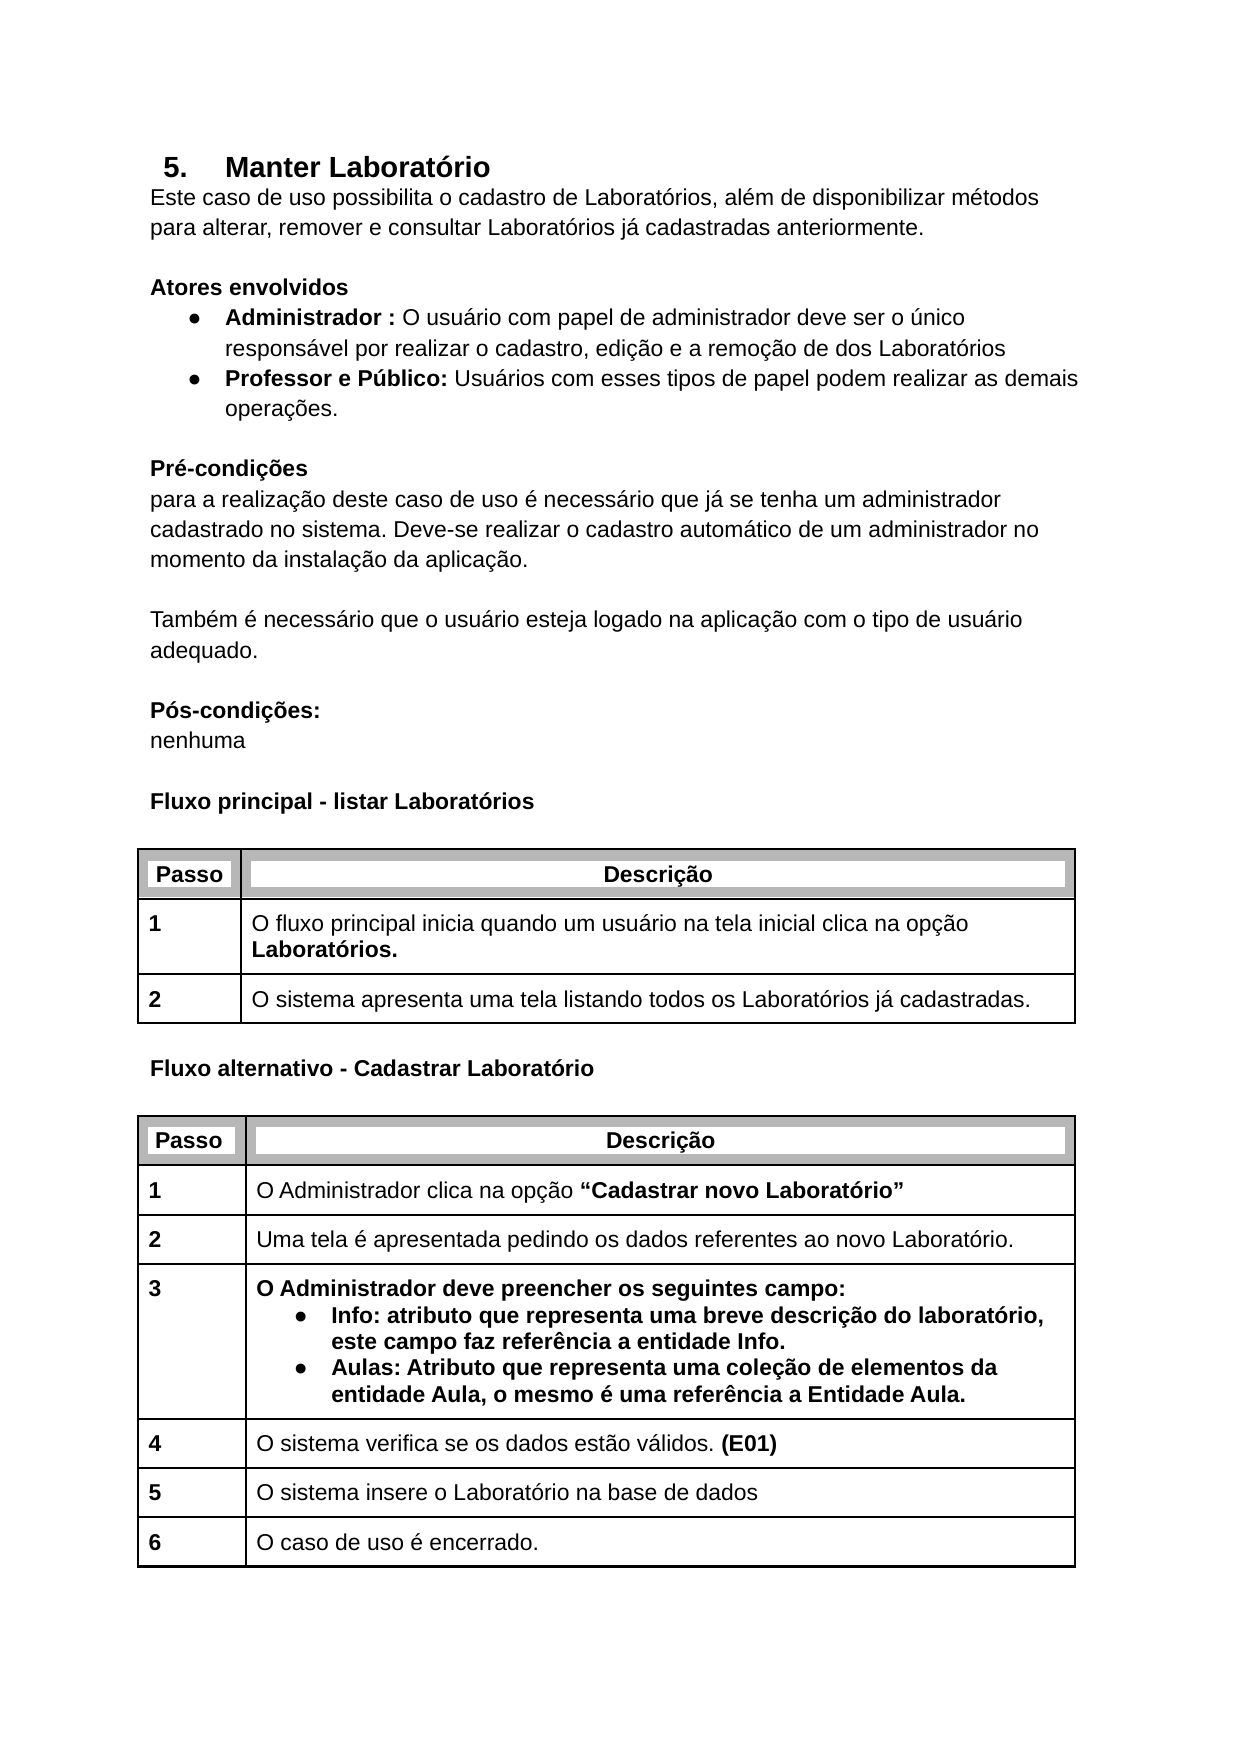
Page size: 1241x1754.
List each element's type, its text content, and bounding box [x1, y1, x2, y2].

table_cell 4 [139, 1420, 245, 1467]
text para a realização deste caso de uso é necessário que já se tenha um administrador cadastrado no sistema. Deve-se realizar o cadastro automático de um administrador no momento da instalação da aplicação. [150, 486, 1090, 572]
table_header Descrição [247, 1117, 1074, 1164]
text Fluxo principal - listar Laboratórios [150, 788, 1090, 814]
table_cell 1 [139, 900, 240, 973]
table_cell O sistema verifica se os dados estão válidos. (E01) [247, 1420, 1074, 1467]
text Pós-condições: [150, 697, 1090, 723]
table_cell 2 [139, 975, 240, 1022]
table_header Passo [139, 850, 240, 897]
table_cell O Administrador deve preencher os seguintes campo: Info: atributo que representa uma breve descrição do laboratório, este campo faz referência a entidade Info. Aulas: Atributo que representa uma coleção de elementos da entidade Aula, o mesmo é uma referência a Entidade Aula. [247, 1265, 1074, 1417]
table_cell 1 [139, 1166, 245, 1213]
text Também é necessário que o usuário esteja logado na aplicação com o tipo de usuário adequado. [150, 606, 1090, 663]
table_cell 6 [139, 1518, 245, 1565]
table_cell O sistema apresenta uma tela listando todos os Laboratórios já cadastradas. [242, 975, 1074, 1022]
table_header Descrição [242, 850, 1074, 897]
table_cell 2 [139, 1216, 245, 1263]
table_cell O sistema insere o Laboratório na base de dados [247, 1469, 1074, 1516]
table_cell 5 [139, 1469, 245, 1516]
table_cell O Administrador clica na opção “Cadastrar novo Laboratório” [247, 1166, 1074, 1213]
table_cell Uma tela é apresentada pedindo os dados referentes ao novo Laboratório. [247, 1216, 1074, 1263]
table_header Passo [139, 1117, 245, 1164]
list Professor e Público: Usuários com esses tipos de papel podem realizar as demais operações. [187, 365, 1090, 421]
subtitle Manter Laboratório [187, 150, 1090, 183]
text Fluxo alternativo - Cadastrar Laboratório [150, 1054, 1090, 1081]
table_cell 3 [139, 1265, 245, 1417]
text Atores envolvidos [150, 274, 1090, 301]
table_cell O caso de uso é encerrado. [247, 1518, 1074, 1565]
text nenhuma [150, 727, 1090, 754]
text Este caso de uso possibilita o cadastro de Laboratórios, além de disponibilizar métodos para alterar, remover e consultar Laboratórios já cadastradas anteriormente. [150, 183, 1090, 240]
list Administrador : O usuário com papel de administrador deve ser o único responsável por realizar o cadastro, edição e a remoção de dos Laboratórios [187, 304, 1090, 361]
table_cell O fluxo principal inicia quando um usuário na tela inicial clica na opção Laboratórios. [242, 900, 1074, 973]
text Pré-condições [150, 455, 1090, 482]
